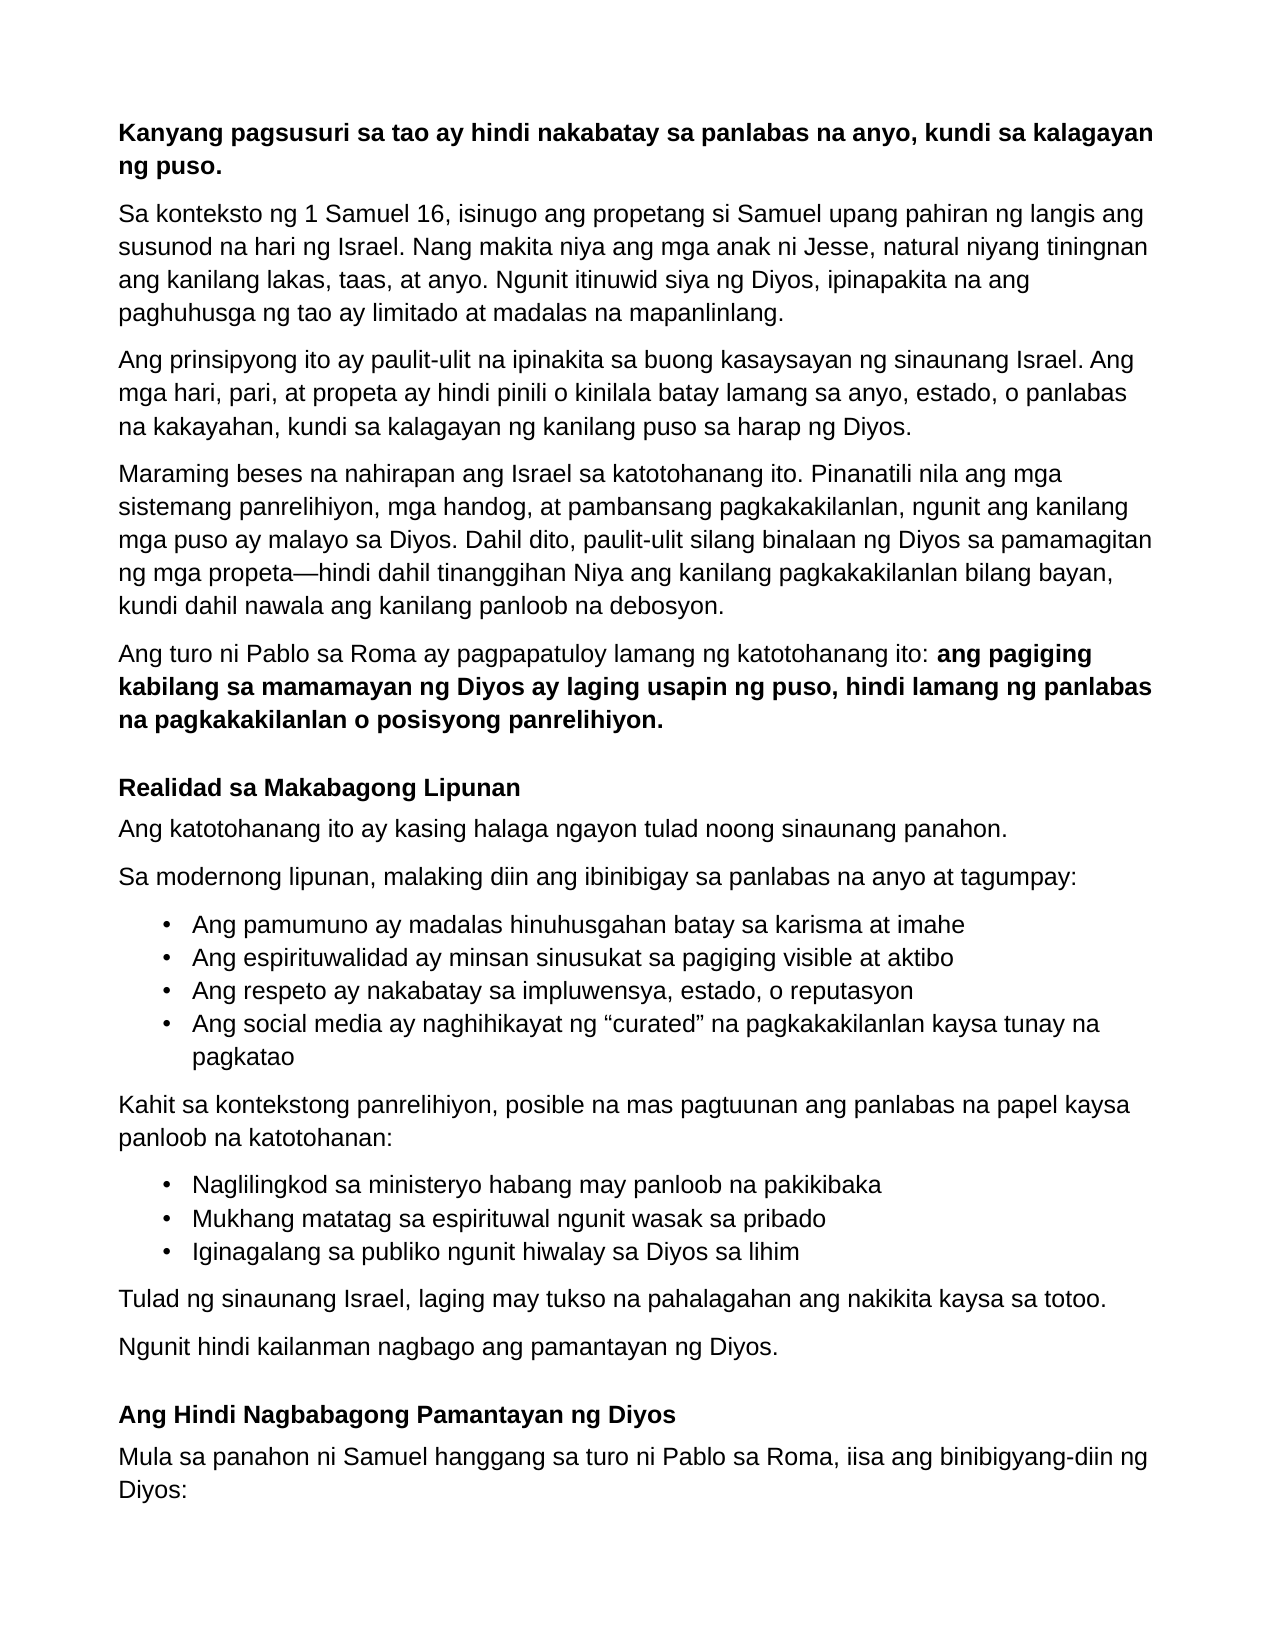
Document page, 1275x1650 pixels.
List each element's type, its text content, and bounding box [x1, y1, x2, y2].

list Ang espirituwalidad ay minsan sinusukat sa pagiging visible at aktibo [162, 943, 1157, 972]
text Tulad ng sinaunang Israel, laging may tukso na pahalagahan ang nakikita kaysa sa totoo. [118, 1284, 1157, 1313]
text Ngunit hindi kailanman nagbago ang pamantayan ng Diyos. [118, 1332, 1157, 1361]
list Ang respeto ay nakabatay sa impluwensya, estado, o reputasyon [162, 976, 1157, 1005]
text Kahit sa kontekstong panrelihiyon, posible na mas pagtuunan ang panlabas na papel kaysa panloob na katotohanan: [118, 1090, 1157, 1152]
list Mukhang matatag sa espirituwal ngunit wasak sa pribado [162, 1203, 1157, 1232]
text Ang prinsipyong ito ay paulit-ulit na ipinakita sa buong kasaysayan ng sinaunang Israel. Ang mga hari, pari, at propeta ay hindi pinili o kinilala batay lamang sa anyo, estado, o panlabas na kakayahan, kundi sa kalagayan ng kanilang puso sa harap ng Diyos. [118, 345, 1157, 440]
subtitle Realidad sa Makabagong Lipunan [118, 773, 1157, 802]
text Ang katotohanang ito ay kasing halaga ngayon tulad noong sinaunang panahon. [118, 814, 1157, 843]
list Iginagalang sa publiko ngunit hiwalay sa Diyos sa lihim [162, 1237, 1157, 1266]
list Ang social media ay naghihikayat ng “curated” na pagkakakilanlan kaysa tunay na pagkatao [162, 1009, 1157, 1071]
text Sa konteksto ng 1 Samuel 16, isinugo ang propetang si Samuel upang pahiran ng langis ang susunod na hari ng Israel. Nang makita niya ang mga anak ni Jesse, natural niyang tiningnan ang kanilang lakas, taas, at anyo. Ngunit itinuwid siya ng Diyos, ipinapakita na ang paghuhusga ng tao ay limitado at madalas na mapanlinlang. [118, 199, 1157, 327]
list Naglilingkod sa ministeryo habang may panloob na pakikibaka [162, 1170, 1157, 1199]
text Kanyang pagsusuri sa tao ay hindi nakabatay sa panlabas na anyo, kundi sa kalagayan ng puso. [118, 118, 1157, 180]
text Ang turo ni Pablo sa Roma ay pagpapatuloy lamang ng katotohanang ito: ang pagiging kabilang sa mamamayan ng Diyos ay laging usapin ng puso, hindi lamang ng panlabas na pagkakakilanlan o posisyong panrelihiyon. [118, 639, 1157, 733]
list Ang pamumuno ay madalas hinuhusgahan batay sa karisma at imahe [162, 910, 1157, 938]
text Sa modernong lipunan, malaking diin ang ibinibigay sa panlabas na anyo at tagumpay: [118, 862, 1157, 891]
text Maraming beses na nahirapan ang Israel sa katotohanang ito. Pinanatili nila ang mga sistemang panrelihiyon, mga handog, at pambansang pagkakakilanlan, ngunit ang kanilang mga puso ay malayo sa Diyos. Dahil dito, paulit-ulit silang binalaan ng Diyos sa pamamagitan ng mga propeta—hindi dahil tinanggihan Niya ang kanilang pagkakakilanlan bilang bayan, kundi dahil nawala ang kanilang panloob na debosyon. [118, 459, 1157, 620]
text Mula sa panahon ni Samuel hanggang sa turo ni Pablo sa Roma, iisa ang binibigyang-diin ng Diyos: [118, 1442, 1157, 1503]
subtitle Ang Hindi Nagbabagong Pamantayan ng Diyos [118, 1400, 1157, 1429]
